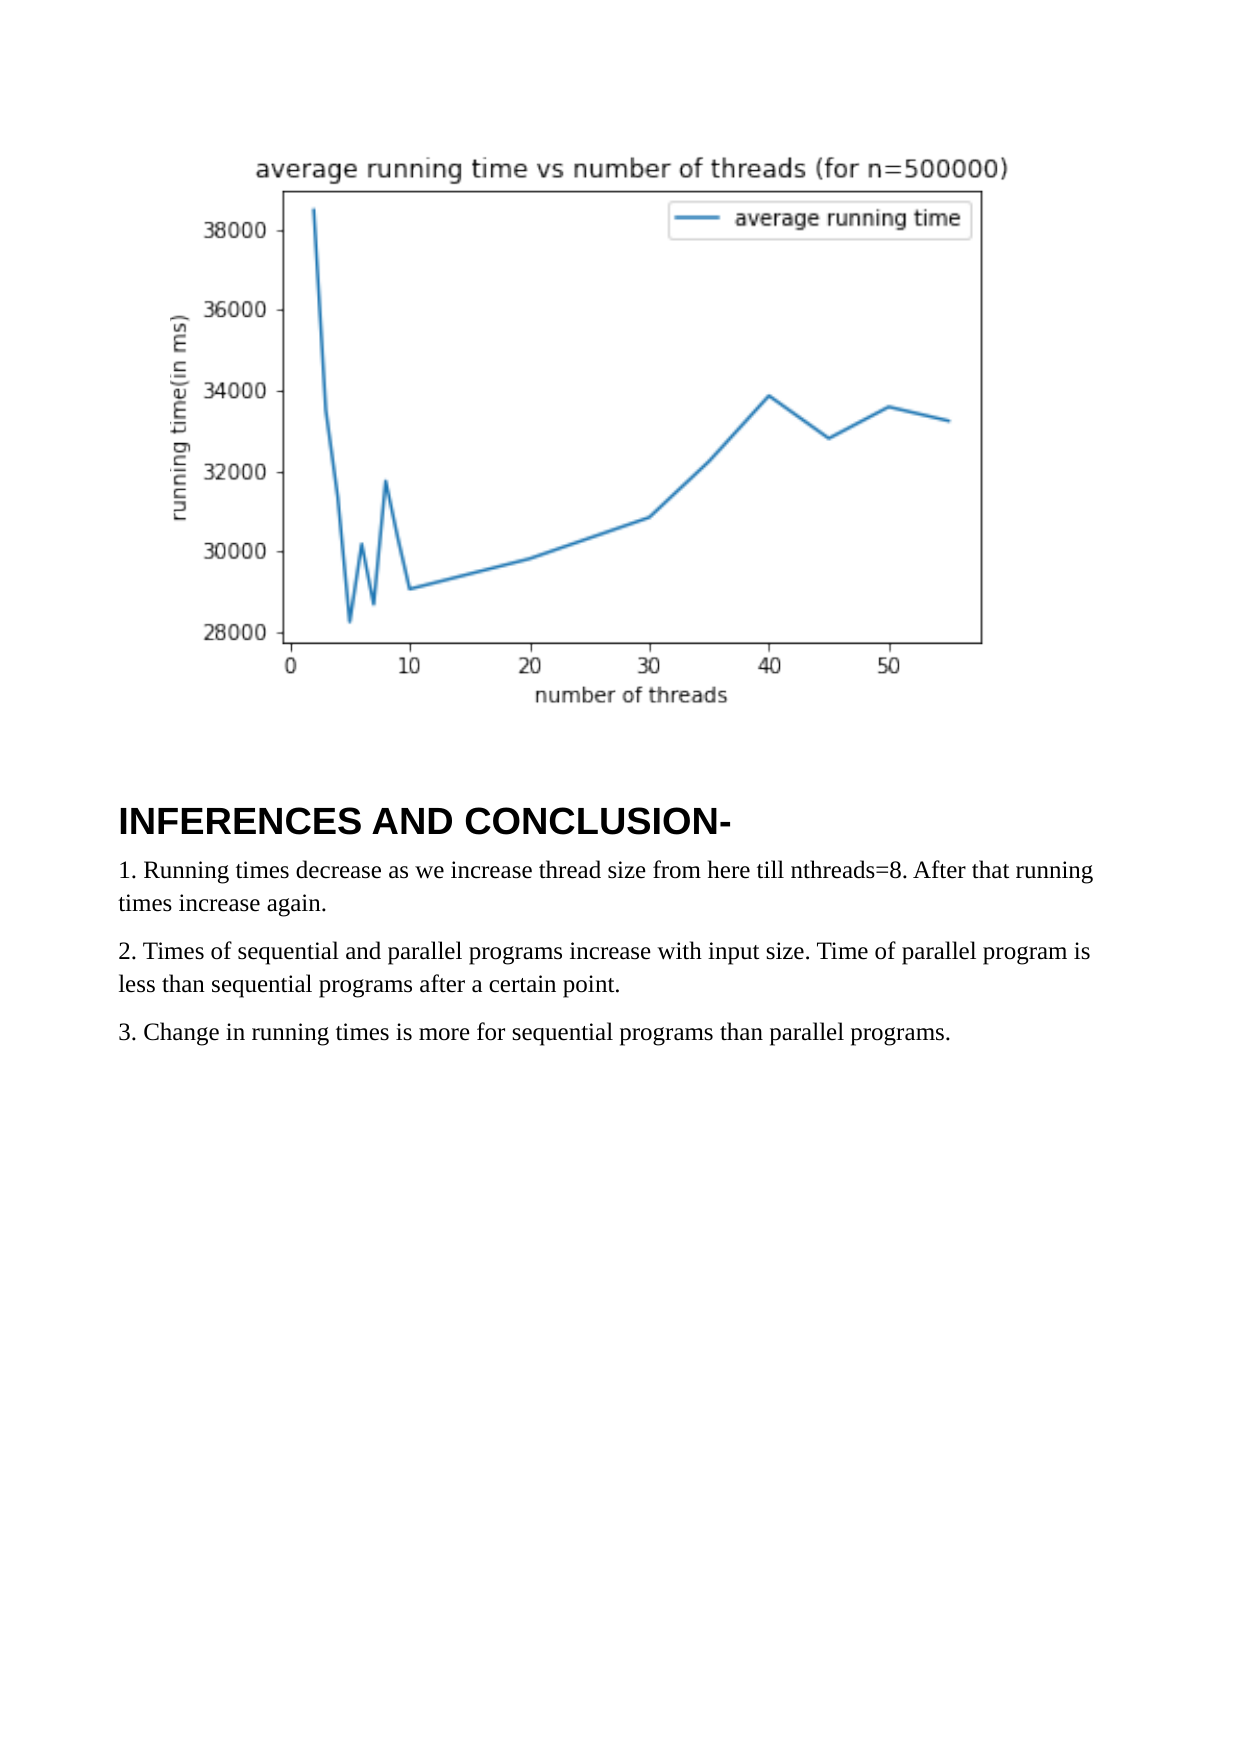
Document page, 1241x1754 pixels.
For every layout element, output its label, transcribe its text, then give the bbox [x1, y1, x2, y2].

text 3. Change in running times is more for sequential programs than parallel programs. [118, 1017, 1122, 1045]
text 2. Times of sequential and parallel programs increase with input size. Time of parallel program is less than sequential programs after a certain point. [118, 936, 1122, 998]
text 1. Running times decrease as we increase thread size from here till nthreads=8. After that running times increase again. [118, 855, 1122, 917]
subtitle INFERENCES AND CONCLUSION- [118, 799, 1122, 843]
picture [170, 118, 1071, 718]
